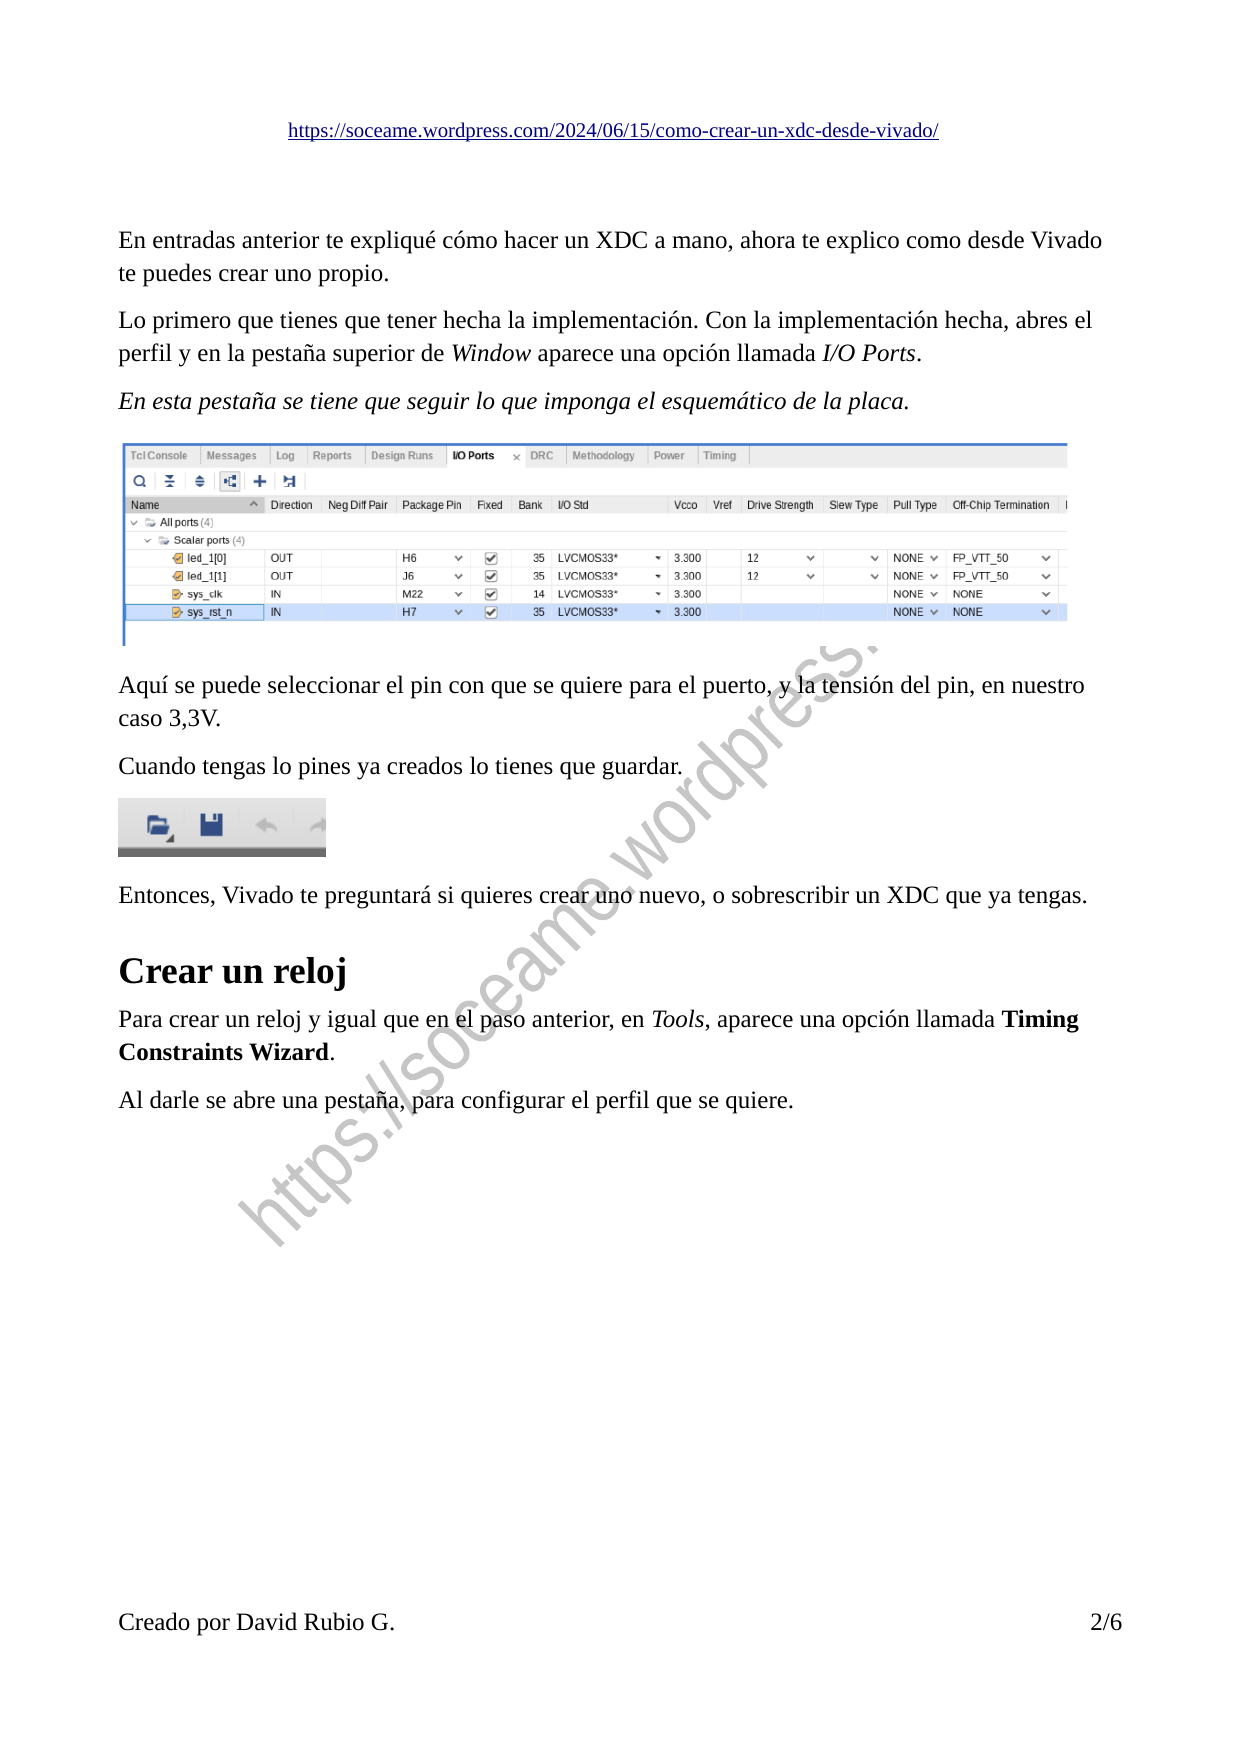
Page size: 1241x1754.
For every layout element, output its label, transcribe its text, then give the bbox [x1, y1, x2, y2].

picture [118, 433, 1068, 646]
subtitle [526, 964, 541, 985]
text En entradas anterior te expliqué cómo hacer un XDC a mano, ahora te explico como desde Vivado te puedes crear uno propio. [118, 225, 1122, 286]
text Aquí se puede seleccionar el pin con que se quiere para el puerto, y la tensión del pin, en nuestro caso 3,3V. [118, 670, 1122, 732]
text Para crear un reloj y igual que en el paso anterior, en Tools, aparece una opción llamada Timing Constraints Wizard. [118, 1004, 1122, 1066]
text Cuando tengas lo pines ya creados lo tienes que guardar. [118, 751, 711, 779]
text Al darle se abre una pestaña, para configurar el perfil que se quiere. [118, 1085, 387, 1114]
text Al darle se abre una pestaña, para configurar el perfil que se quiere. [400, 1085, 1122, 1114]
picture [118, 798, 326, 857]
subtitle Crear un reloj [118, 949, 530, 992]
text Entonces, Vivado te preguntará si quieres crear uno nuevo, o sobrescribir un XDC que ya tengas. [592, 880, 1122, 909]
text En esta pestaña se tiene que seguir lo que imponga el esquemático de la placa. [118, 386, 1122, 415]
text Entonces, Vivado te preguntará si quieres crear uno nuevo, o sobrescribir un XDC que ya tengas. [118, 880, 583, 909]
text [754, 751, 1122, 779]
subtitle [530, 949, 1122, 992]
text Lo primero que tienes que tener hecha la implementación. Con la implementación hecha, abres el perfil y en la pestaña superior de Window aparece una opción llamada I/O Ports. [118, 305, 1122, 367]
